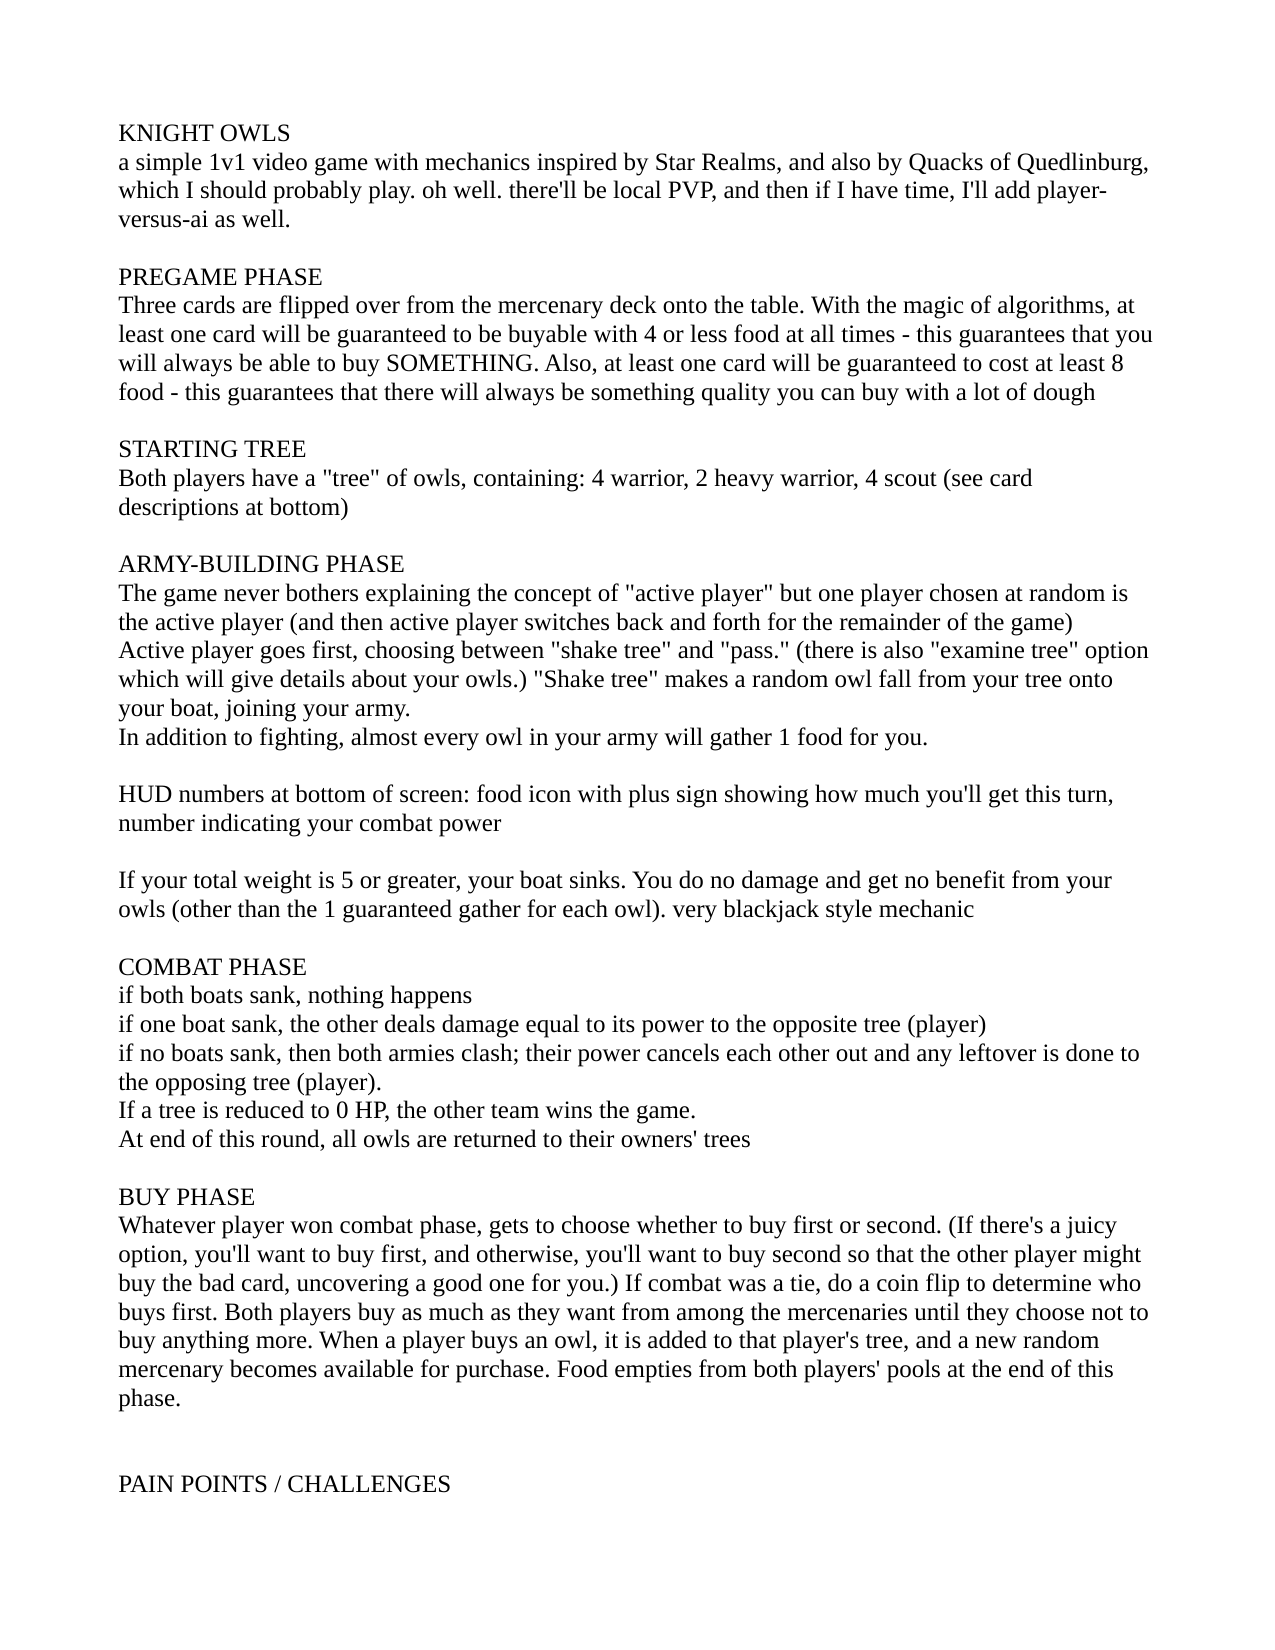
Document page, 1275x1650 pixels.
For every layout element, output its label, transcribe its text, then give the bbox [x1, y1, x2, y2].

text KNIGHT OWLS [118, 118, 1157, 147]
text Whatever player won combat phase, gets to choose whether to buy first or second. (If there's a juicy option, you'll want to buy first, and otherwise, you'll want to buy second so that the other player might buy the bad card, uncovering a good one for you.) If combat was a tie, do a coin flip to determine who buys first. Both players buy as much as they want from among the mercenaries until they choose not to buy anything more. When a player buys an owl, it is added to that player's tree, and a new random mercenary becomes available for purchase. Food empties from both players' pools at the end of this phase. [118, 1211, 1157, 1412]
text The game never bothers explaining the concept of "active player" but one player chosen at random is the active player (and then active player switches back and forth for the remainder of the game) [118, 578, 1157, 636]
text HUD numbers at bottom of screen: food icon with plus sign showing how much you'll get this turn, number indicating your combat power [118, 779, 1157, 837]
text If your total weight is 5 or greater, your boat sinks. You do no damage and get no benefit from your owls (other than the 1 guaranteed gather for each owl). very blackjack style mechanic COMBAT PHASE if both boats sank, nothing happens [118, 866, 1157, 1009]
text ARMY-BUILDING PHASE [118, 521, 1157, 578]
text PAIN POINTS / CHALLENGES [118, 1441, 1157, 1498]
text if no boats sank, then both armies clash; their power cancels each other out and any leftover is done to the opposing tree (player). If a tree is reduced to 0 HP, the other team wins the game. At end of this round, all owls are returned to their owners' trees BUY PHASE [118, 1038, 1157, 1211]
text STARTING TREE [118, 434, 1157, 463]
text Three cards are flipped over from the mercenary deck onto the table. With the magic of algorithms, at least one card will be guaranteed to be buyable with 4 or less food at all times - this guarantees that you will always be able to buy SOMETHING. Also, at least one card will be guaranteed to cost at least 8 food - this guarantees that there will always be something quality you can buy with a lot of dough [118, 291, 1157, 406]
text In addition to fighting, almost every owl in your army will gather 1 food for you. [118, 722, 1157, 751]
text Both players have a "tree" of owls, containing: 4 warrior, 2 heavy warrior, 4 scout (see card descriptions at bottom) [118, 463, 1157, 521]
text if one boat sank, the other deals damage equal to its power to the opposite tree (player) [118, 1009, 1157, 1038]
text Active player goes first, choosing between "shake tree" and "pass." (there is also "examine tree" option which will give details about your owls.) "Shake tree" makes a random owl fall from your tree onto your boat, joining your army. [118, 636, 1157, 722]
text a simple 1v1 video game with mechanics inspired by Star Realms, and also by Quacks of Quedlinburg, which I should probably play. oh well. there'll be local PVP, and then if I have time, I'll add player-versus-ai as well. PREGAME PHASE [118, 147, 1157, 291]
